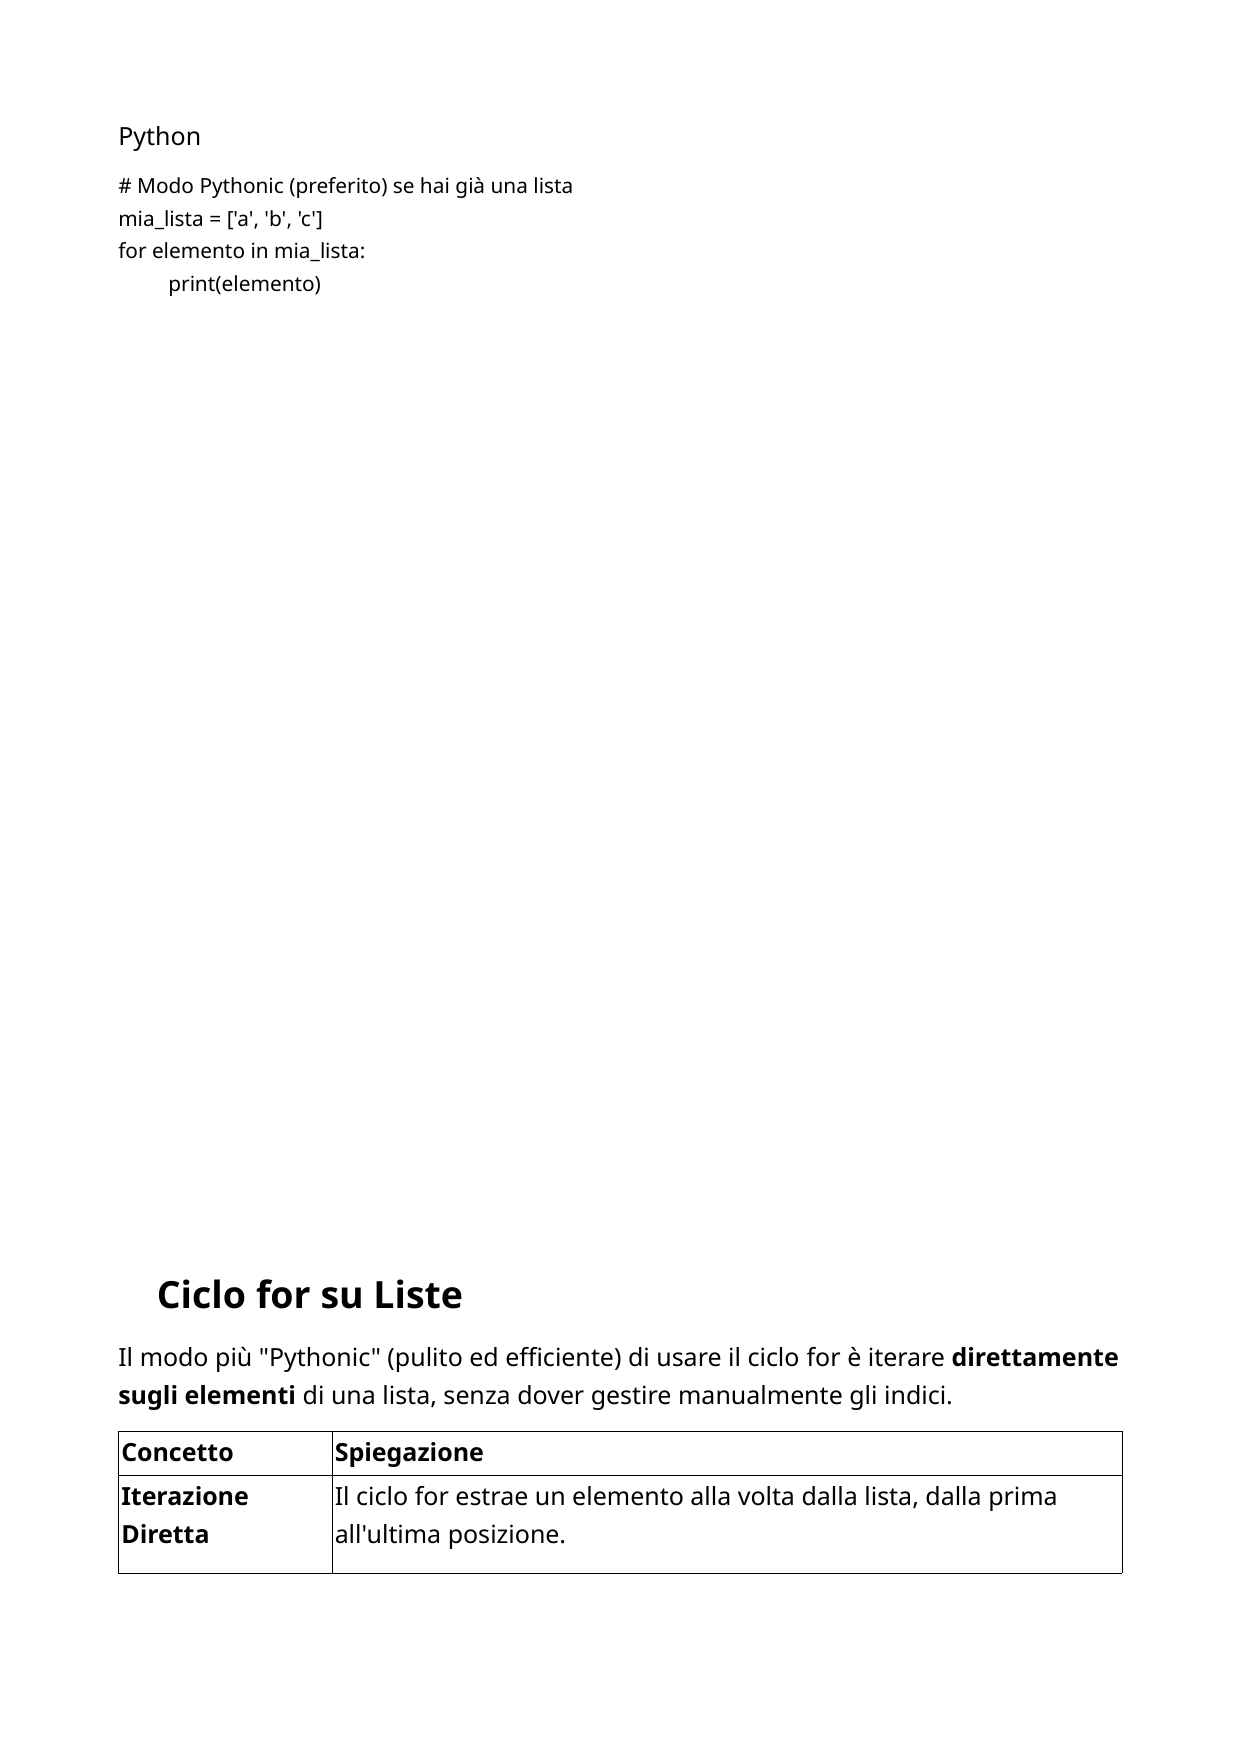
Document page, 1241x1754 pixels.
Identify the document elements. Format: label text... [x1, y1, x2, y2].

text # Modo Pythonic (preferito) se hai già una lista [118, 171, 1122, 200]
table_cell Iterazione Diretta [119, 1476, 332, 1573]
text Python [118, 118, 1122, 152]
text Il modo più "Pythonic" (pulito ed efficiente) di usare il ciclo for è iterare direttamente sugli elementi di una lista, senza dover gestire manualmente gli indici. [118, 1339, 1122, 1412]
text for elemento in mia_lista: [118, 236, 1122, 265]
table_cell Il ciclo for estrae un elemento alla volta dalla lista, dalla prima all'ultima posizione. [333, 1476, 1122, 1573]
table_header Spiegazione [333, 1432, 1122, 1475]
subtitle 🔄 Ciclo for su Liste [118, 1269, 1122, 1320]
table_header Concetto [119, 1432, 332, 1475]
text print(elemento) [118, 269, 1122, 297]
text mia_lista = ['a', 'b', 'c'] [118, 204, 1122, 232]
